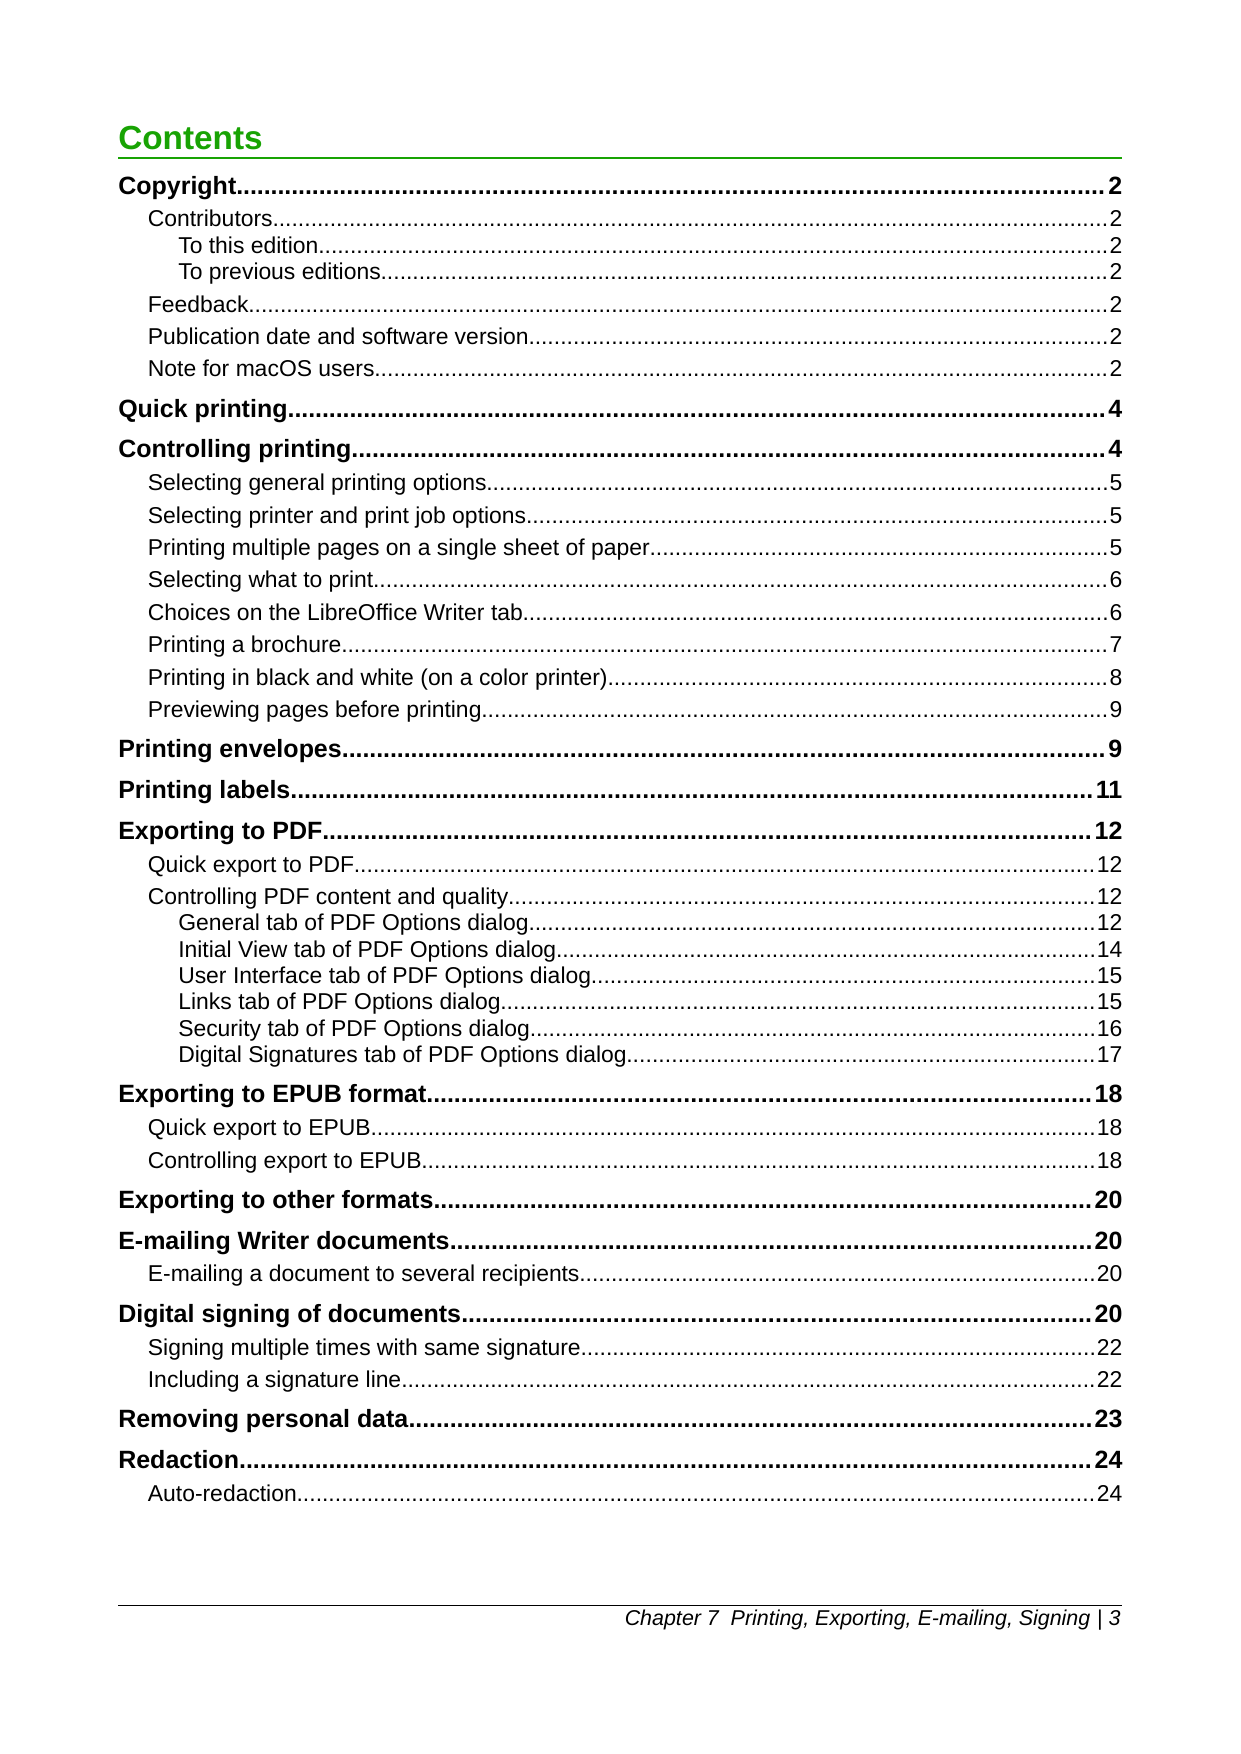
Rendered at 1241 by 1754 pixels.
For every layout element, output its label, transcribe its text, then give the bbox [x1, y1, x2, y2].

text Contributors 2 [148, 205, 1122, 232]
text Links tab of PDF Options dialog 15 [178, 988, 1122, 1015]
text User Interface tab of PDF Options dialog 15 [178, 962, 1122, 988]
text Previewing pages before printing 9 [148, 696, 1122, 722]
text Quick export to EPUB 18 [148, 1114, 1122, 1141]
text Quick printing 4 [118, 394, 1122, 422]
text Exporting to PDF 12 [118, 816, 1122, 844]
text E-mailing Writer documents 20 [118, 1226, 1122, 1254]
text General tab of PDF Options dialog 12 [178, 909, 1122, 936]
text To this edition 2 [178, 232, 1122, 258]
text Controlling printing 4 [118, 434, 1122, 463]
text Redaction 24 [118, 1445, 1122, 1474]
text Printing labels 11 [118, 775, 1122, 804]
text Security tab of PDF Options dialog 16 [178, 1015, 1122, 1041]
text Quick export to PDF 12 [148, 851, 1122, 877]
text Printing envelopes 9 [118, 734, 1122, 763]
text Selecting printer and print job options 5 [148, 502, 1122, 528]
text Selecting general printing options 5 [148, 469, 1122, 496]
text Feedback 2 [148, 291, 1122, 317]
text Printing in black and white (on a color printer) 8 [148, 663, 1122, 690]
text Controlling PDF content and quality 12 [148, 883, 1122, 909]
text Auto-redaction 24 [148, 1480, 1122, 1506]
text Digital Signatures tab of PDF Options dialog 17 [178, 1041, 1122, 1067]
text Publication date and software version 2 [148, 323, 1122, 349]
text Signing multiple times with same signature 22 [148, 1333, 1122, 1360]
text Initial View tab of PDF Options dialog 14 [178, 936, 1122, 962]
text Copyright 2 [118, 171, 1122, 199]
text Selecting what to print 6 [148, 566, 1122, 593]
subtitle Contents [118, 118, 1122, 157]
text Printing multiple pages on a single sheet of paper 5 [148, 534, 1122, 560]
text Controlling export to EPUB 18 [148, 1147, 1122, 1173]
text To previous editions 2 [178, 258, 1122, 284]
text Note for macOS users 2 [148, 355, 1122, 382]
text Choices on the LibreOffice Writer tab 6 [148, 599, 1122, 625]
text E-mailing a document to several recipients 20 [148, 1260, 1122, 1287]
text Exporting to other formats 20 [118, 1185, 1122, 1214]
text Including a signature line 22 [148, 1366, 1122, 1392]
text Removing personal data 23 [118, 1404, 1122, 1433]
text Digital signing of documents 20 [118, 1299, 1122, 1327]
text Printing a brochure 7 [148, 631, 1122, 657]
text Exporting to EPUB format 18 [118, 1079, 1122, 1108]
